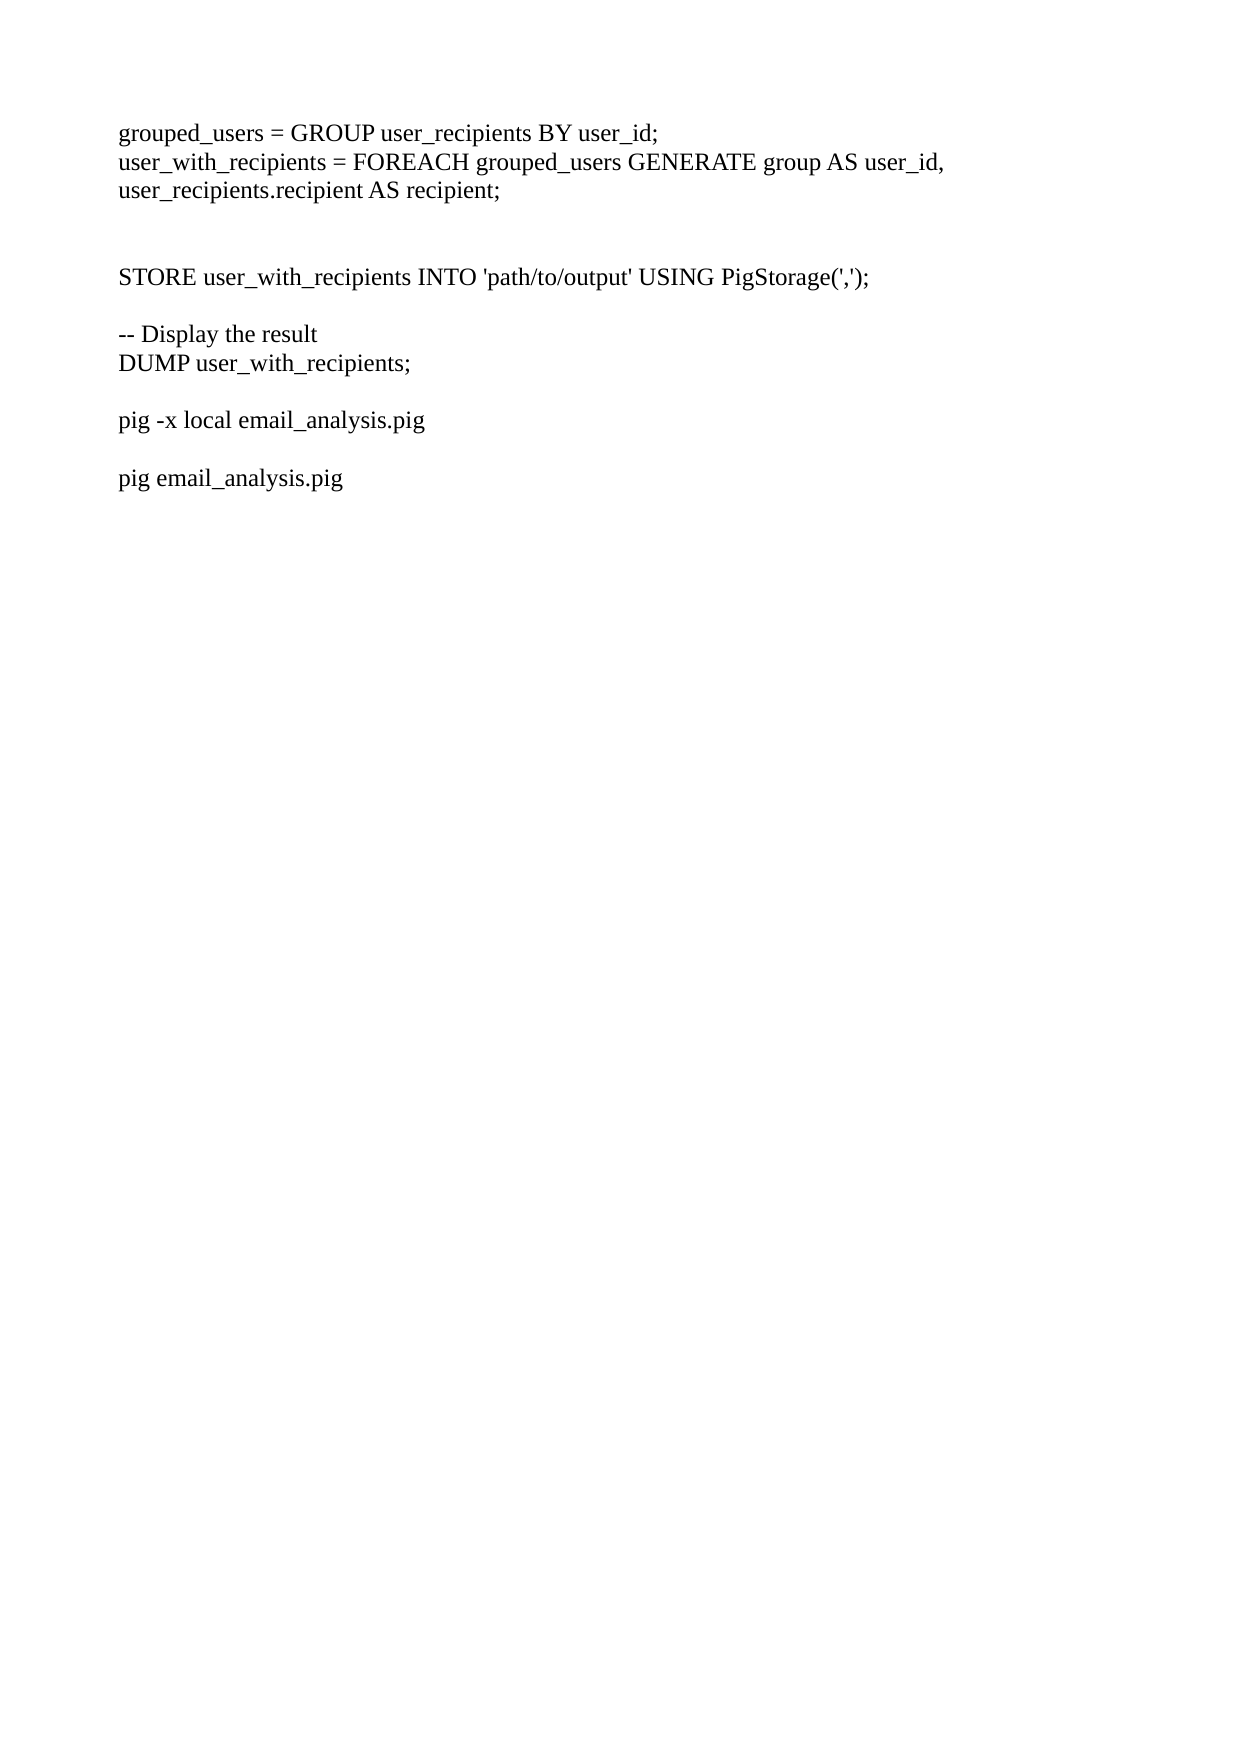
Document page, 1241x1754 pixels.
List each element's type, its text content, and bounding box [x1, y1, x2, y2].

text grouped_users = GROUP user_recipients BY user_id; [118, 118, 1122, 147]
text DUMP user_with_recipients; [118, 348, 1122, 377]
text pig -x local email_analysis.pig [118, 406, 1122, 434]
text user_with_recipients = FOREACH grouped_users GENERATE group AS user_id, user_recipients.recipient AS recipient; [118, 147, 1122, 204]
text pig email_analysis.pig [118, 463, 1122, 492]
text -- Display the result [118, 319, 1122, 348]
text STORE user_with_recipients INTO 'path/to/output' USING PigStorage(','); [118, 262, 1122, 291]
